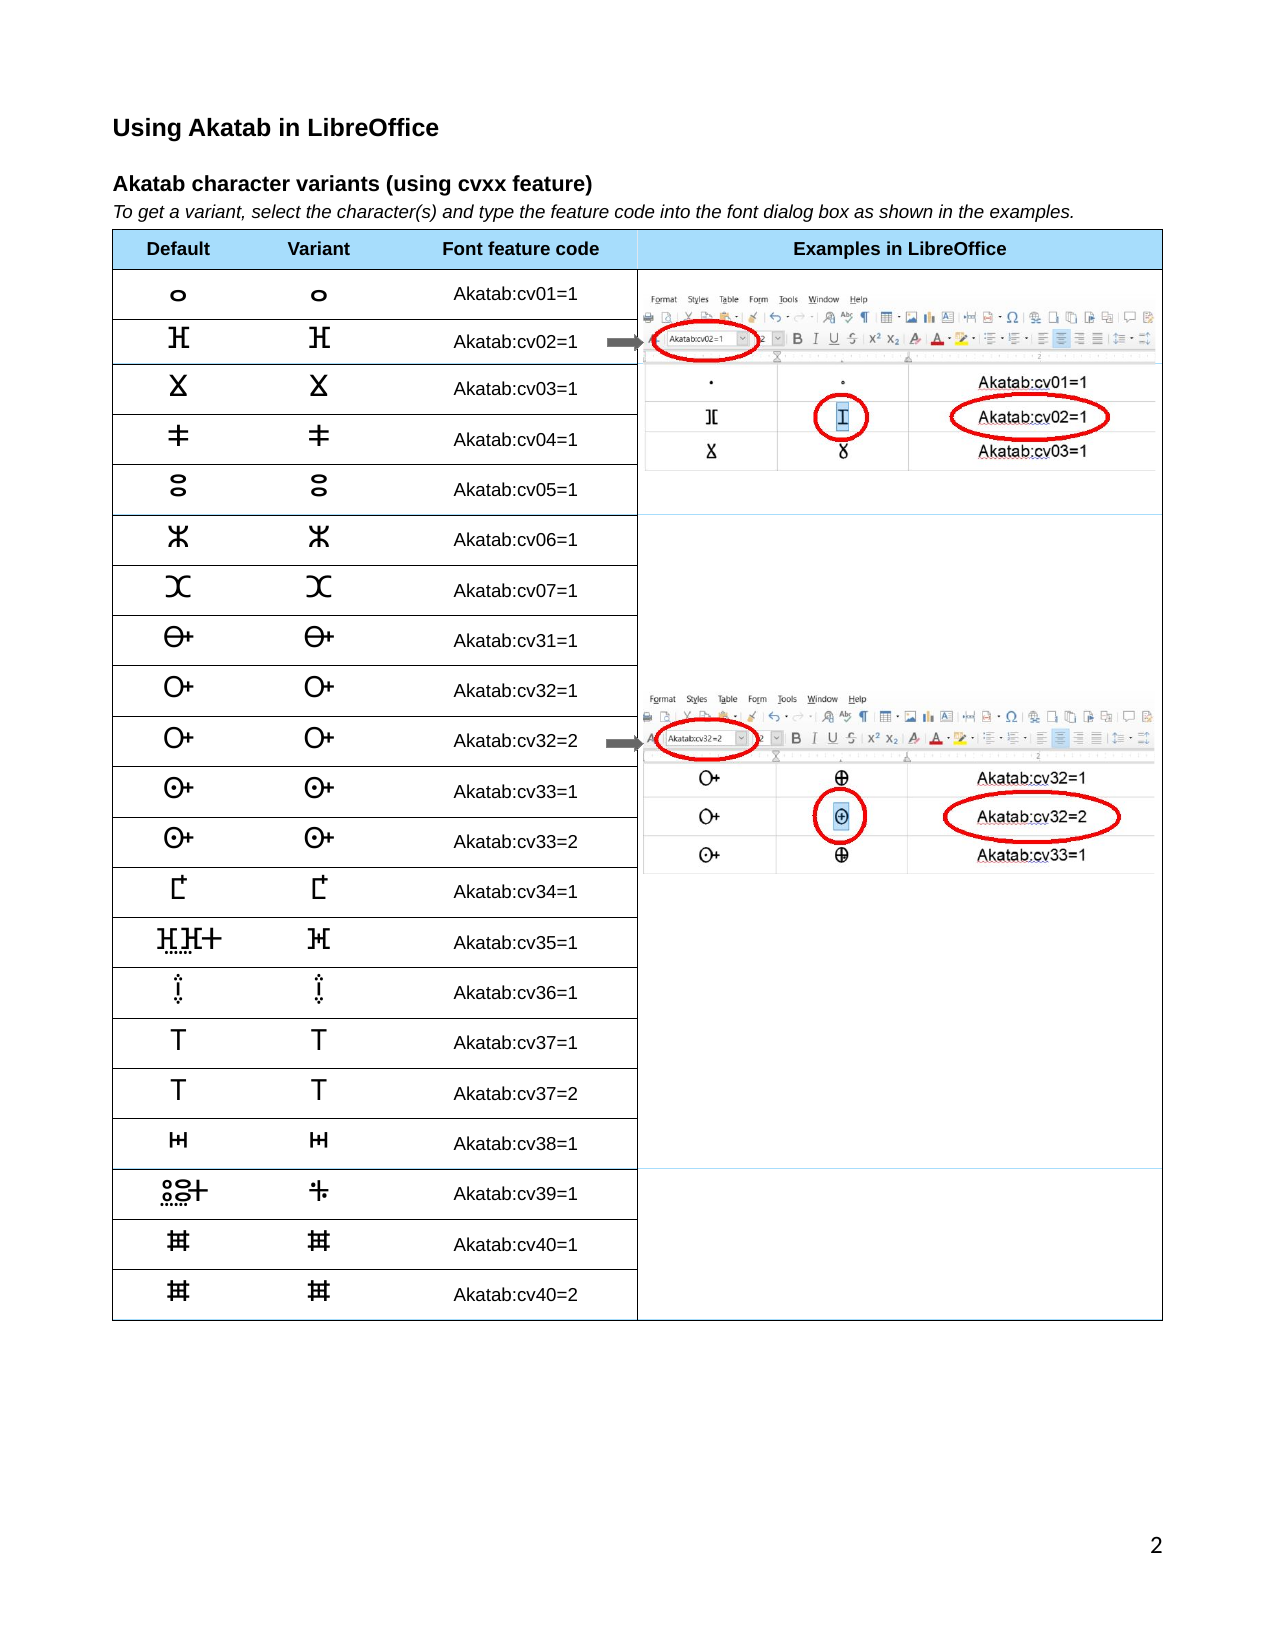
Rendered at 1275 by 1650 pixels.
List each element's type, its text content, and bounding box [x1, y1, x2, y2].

table_cell [1155, 816, 1162, 867]
table_cell [1155, 716, 1162, 766]
table_cell [1155, 766, 1162, 816]
picture [643, 691, 1155, 874]
table_cell ⵌ⵿ⵜ [113, 1270, 244, 1319]
table_cell ⵓ⵿ⵜ [244, 1170, 394, 1219]
table_cell Akatab:cv03=1 [394, 365, 637, 414]
table_cell ⵎ⵿ⵜ [244, 868, 394, 917]
table_cell ⵙ⵿ⵜ [244, 818, 394, 867]
table_cell ⴴ [113, 365, 244, 414]
table_cell ⴼ [113, 320, 244, 363]
table_cell Akatab:cv37=1 [394, 1019, 637, 1068]
table_cell [638, 464, 1162, 514]
table_cell [638, 615, 1162, 665]
table_cell ⵐ [244, 415, 394, 464]
table_cell Akatab:cv39=1 [394, 1170, 637, 1219]
table_cell ⵏ⵿ⵜ [113, 1069, 244, 1118]
table_cell [638, 1219, 1162, 1269]
table_cell ⵌ⵿ⵜ [244, 1220, 394, 1269]
table_cell ⵓ⵿ⵜ [113, 1170, 244, 1219]
table_cell ⵍ⵿ⵜ [244, 1119, 394, 1168]
table_cell ⴴ [244, 365, 394, 414]
table_cell ⴱ⵿ⵜ [244, 616, 394, 665]
table_cell ⵣ [244, 516, 394, 565]
table_cell [638, 1118, 1162, 1168]
table_cell [1156, 414, 1162, 464]
table_cell ⵙ⵿ⵜ [113, 818, 244, 867]
table_cell Akatab:cv32=1 [394, 666, 637, 716]
table_cell [638, 867, 1162, 917]
table_cell ⵙ⵿ⵜ [113, 767, 244, 816]
table_cell Akatab:cv02=1 [394, 320, 637, 363]
table_cell ⵌ⵿ⵜ [113, 1220, 244, 1269]
table_cell ⵏ⵿ⵜ [113, 1019, 244, 1068]
table_cell ⵋ [113, 566, 244, 615]
table_cell Akatab:cv40=1 [394, 1220, 637, 1269]
table_cell Akatab:cv05=1 [394, 465, 637, 514]
table_cell Akatab:cv40=2 [394, 1270, 637, 1319]
table_cell ⵔ⵿ⵜ [113, 717, 244, 766]
table_cell Akatab:cv37=2 [394, 1069, 637, 1118]
table_cell [638, 1068, 1162, 1118]
table_cell Akatab:cv06=1 [394, 516, 637, 565]
table_cell [1156, 319, 1162, 363]
table_cell Akatab:cv01=1 [394, 270, 637, 319]
table_cell ⵙ⵿ⵜ [244, 767, 394, 816]
table_cell ⵎ⵿ⵜ [113, 868, 244, 917]
table_cell Akatab:cv04=1 [394, 415, 637, 464]
table_cell ⵐ [113, 415, 244, 464]
table_cell ⵔ⵿ⵜ [244, 717, 394, 766]
table_cell ⴰ [113, 270, 244, 319]
table_cell ⴼ⵿ⵜ [113, 918, 244, 967]
table_cell [638, 565, 1162, 615]
table_cell ⵌ⵿ⵜ [244, 1270, 394, 1319]
table_cell ⴰ [244, 270, 394, 319]
table_cell ⵣ [113, 516, 244, 565]
table_cell ⵏ⵿ⴾ [113, 968, 244, 1018]
table_cell [638, 917, 1162, 967]
table_header Variant [244, 230, 394, 269]
table_cell [638, 270, 1162, 319]
table_cell ⵓ [113, 465, 244, 514]
table_cell ⵔ⵿ⵜ [244, 666, 394, 716]
table_cell [638, 665, 1162, 716]
table_cell [1156, 364, 1162, 414]
table_cell Akatab:cv07=1 [394, 566, 637, 615]
subtitle Using Akatab in LibreOffice [112, 112, 1162, 141]
table_cell Akatab:cv33=1 [394, 767, 637, 816]
table_cell Akatab:cv38=1 [394, 1119, 637, 1168]
table_cell ⵔ⵿ⵜ [113, 666, 244, 716]
text To get a variant, select the character(s) and type the feature code into the font dialog box as shown in the examples. [112, 201, 1162, 223]
table_cell Akatab:cv36=1 [394, 968, 637, 1018]
table_header Default [113, 230, 244, 269]
table_cell ⵓ [244, 465, 394, 514]
subtitle Akatab character variants (using cvxx feature) [112, 168, 1162, 198]
table_cell ⵍ⵿ⵜ [113, 1119, 244, 1168]
table_cell ⵋ [244, 566, 394, 615]
table_cell [638, 1269, 1162, 1319]
table_cell [638, 745, 643, 766]
table_cell ⴱ⵿ⵜ [113, 616, 244, 665]
table_cell ⵏ⵿ⵜ [244, 1019, 394, 1068]
table_header Examples in LibreOffice [638, 230, 1162, 269]
table_cell ⵏ⵿ⵜ [244, 1069, 394, 1118]
table_cell [638, 344, 643, 363]
table_cell Akatab:cv31=1 [394, 616, 637, 665]
table_cell [638, 766, 643, 816]
table_cell [638, 319, 643, 341]
table_cell [638, 716, 643, 742]
table_cell [638, 816, 643, 867]
table_cell [638, 1018, 1162, 1068]
table_cell ⵏ⵿ⴾ [244, 968, 394, 1018]
table_cell [638, 414, 643, 464]
table_cell Akatab:cv32=2 [394, 717, 637, 766]
picture [643, 290, 1156, 471]
table_cell Akatab:cv33=2 [394, 818, 637, 867]
table_cell ⴼ [244, 320, 394, 363]
table_cell [638, 515, 1162, 565]
table_cell [638, 967, 1162, 1018]
table_cell ⴼ⵿ⵜ [244, 918, 394, 967]
table_header Font feature code [394, 230, 637, 269]
table_cell Akatab:cv34=1 [394, 868, 637, 917]
table_cell Akatab:cv35=1 [394, 918, 637, 967]
table_cell [638, 364, 643, 414]
table_cell [638, 1169, 1162, 1219]
